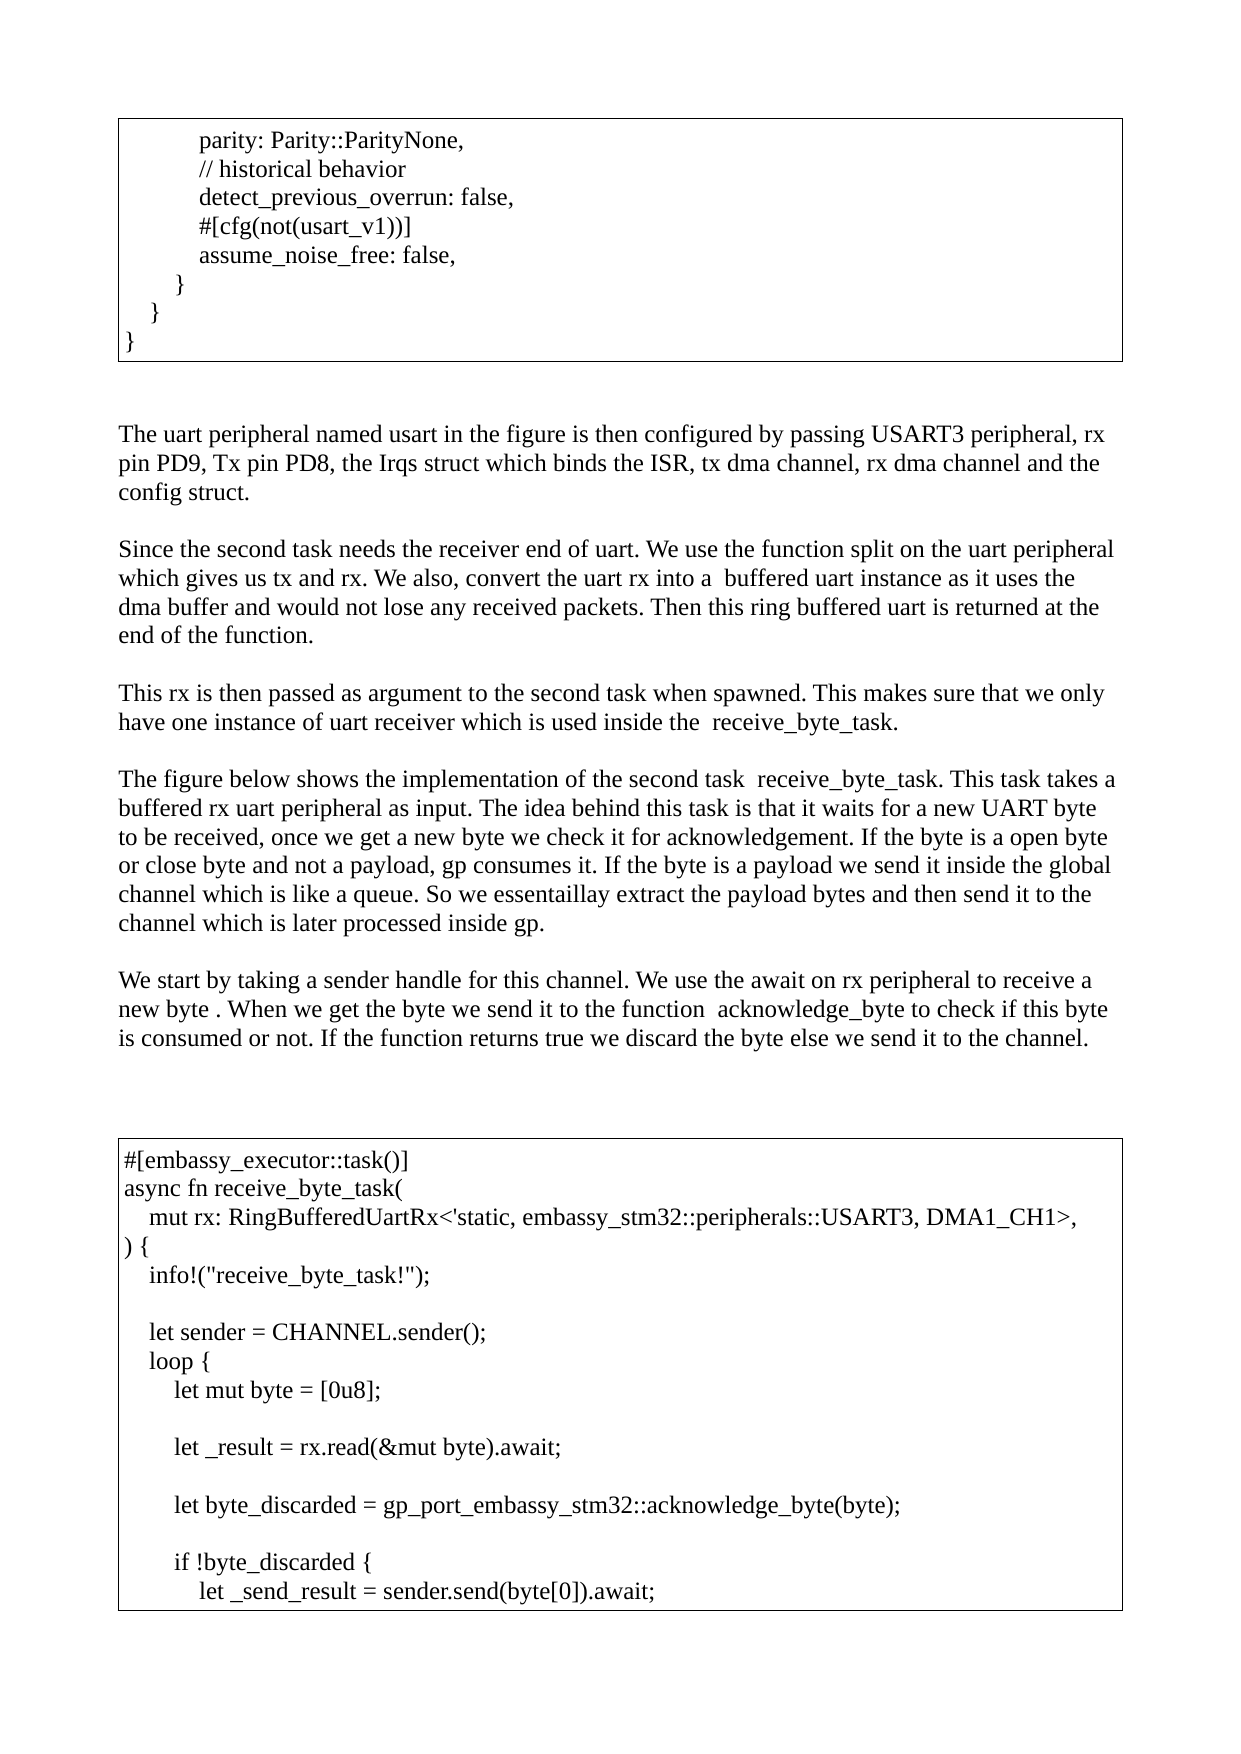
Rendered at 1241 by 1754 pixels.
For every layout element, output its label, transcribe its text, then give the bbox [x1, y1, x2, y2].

text The uart peripheral named usart in the figure is then configured by passing USART3 peripheral, rx pin PD9, Tx pin PD8, the Irqs struct which binds the ISR, tx dma channel, rx dma channel and the config struct. [118, 419, 1122, 505]
table_header parity: Parity::ParityNone, // historical behavior detect_previous_overrun: false, #[cfg(not(usart_v1))] assume_noise_free: false, } } } [119, 119, 1122, 361]
text The figure below shows the implementation of the second task receive_byte_task. This task takes a buffered rx uart peripheral as input. The idea behind this task is that it waits for a new UART byte to be received, once we get a new byte we check it for acknowledgement. If the byte is a open byte or close byte and not a payload, gp consumes it. If the byte is a payload we send it inside the global channel which is like a queue. So we essentaillay extract the payload bytes and then send it to the channel which is later processed inside gp. [118, 764, 1122, 937]
text This rx is then passed as argument to the second task when spawned. This makes sure that we only have one instance of uart receiver which is used inside the receive_byte_task. [118, 678, 1122, 735]
text We start by taking a sender handle for this channel. We use the await on rx peripheral to receive a new byte . When we get the byte we send it to the function acknowledge_byte to check if this byte is consumed or not. If the function returns true we discard the byte else we send it to the channel. [118, 965, 1122, 1052]
table_header #[embassy_executor::task()] async fn receive_byte_task( mut rx: RingBufferedUartRx<'static, embassy_stm32::peripherals::USART3, DMA1_CH1>, ) { info!("receive_byte_task!"); let sender = CHANNEL.sender(); loop { let mut byte = [0u8]; let _result = rx.read(&mut byte).await; let byte_discarded = gp_port_embassy_stm32::acknowledge_byte(byte); if !byte_discarded { let _send_result = sender.send(byte[0]).await; [119, 1139, 1122, 1610]
text Since the second task needs the receiver end of uart. We use the function split on the uart peripheral which gives us tx and rx. We also, convert the uart rx into a buffered uart instance as it uses the dma buffer and would not lose any received packets. Then this ring buffered uart is returned at the end of the function. [118, 534, 1122, 649]
